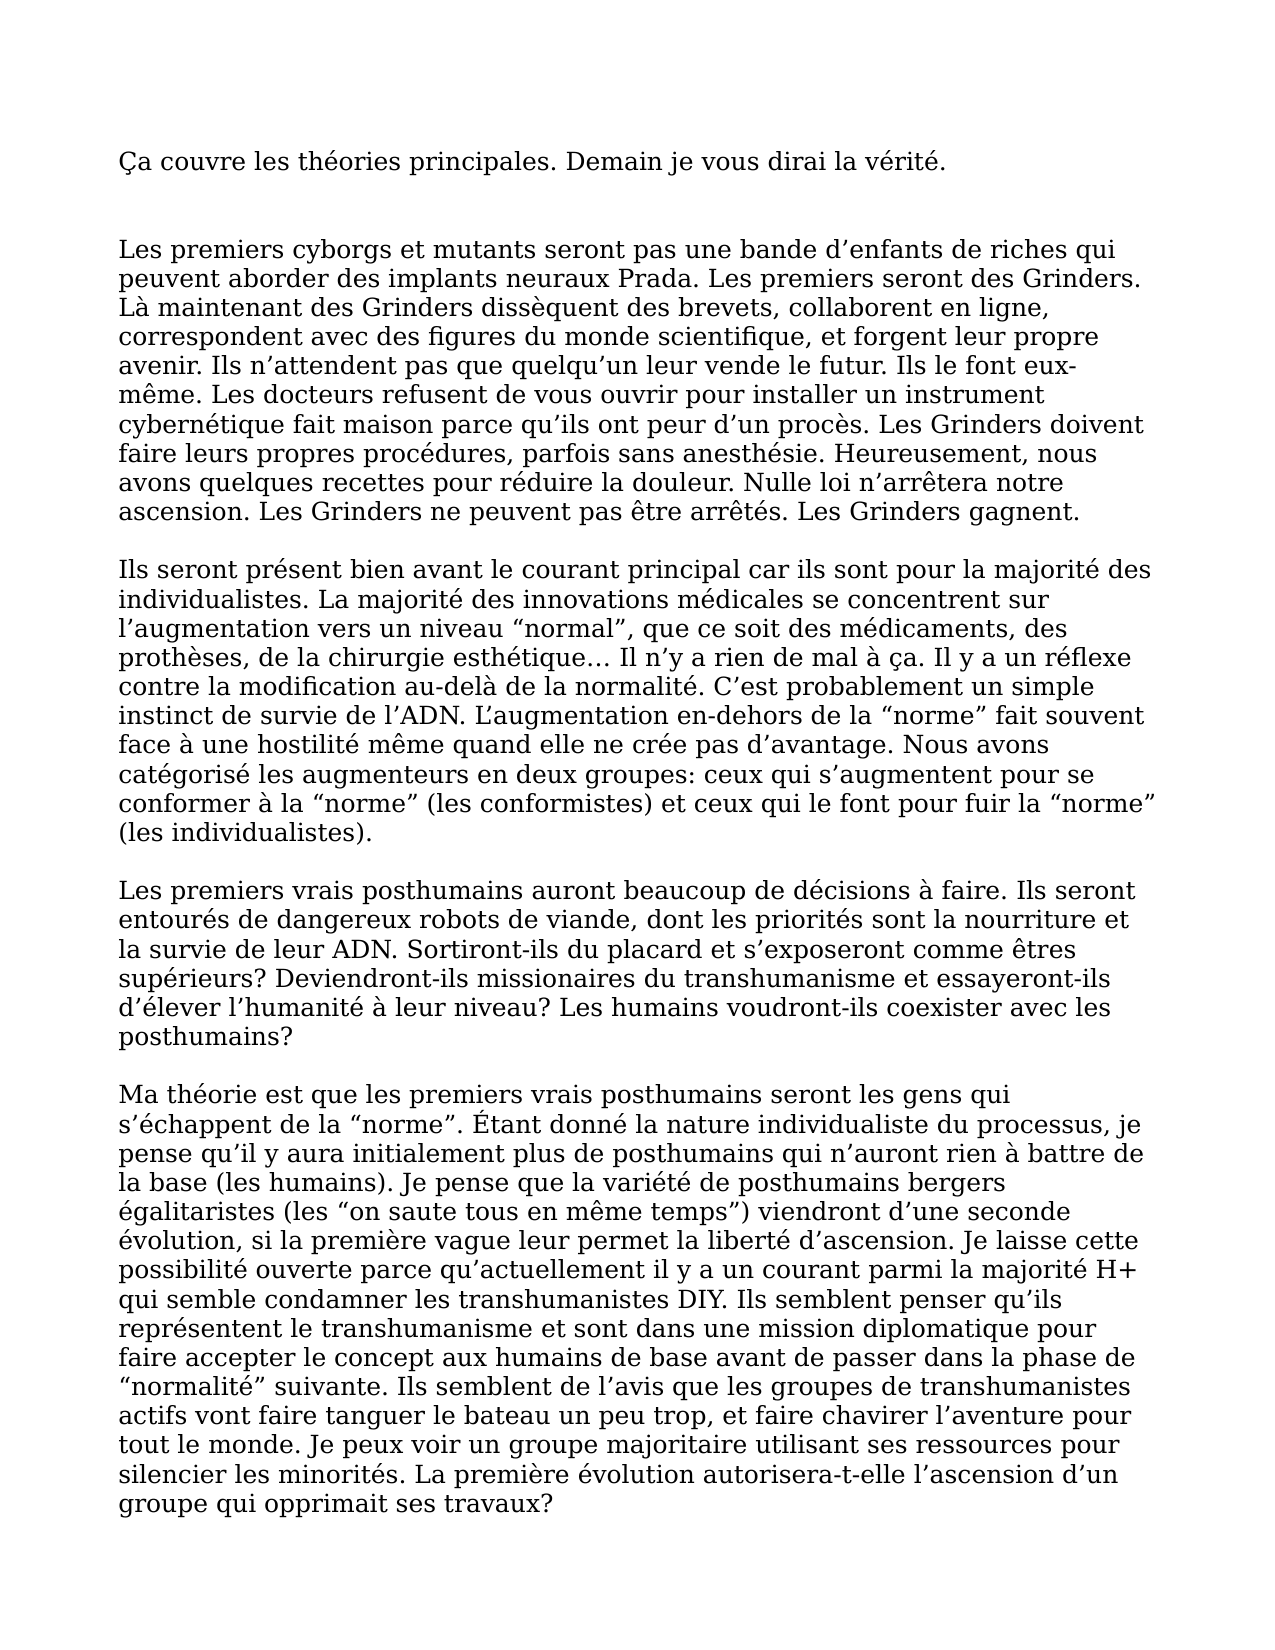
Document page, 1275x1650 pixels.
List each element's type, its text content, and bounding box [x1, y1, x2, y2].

text Les premiers vrais posthumains auront beaucoup de décisions à faire. Ils seront entourés de dangereux robots de viande, dont les priorités sont la nourriture et la survie de leur ADN. Sortiront-ils du placard et s’exposeront comme êtres supérieurs? Deviendront-ils missionaires du transhumanisme et essayeront-ils d’élever l’humanité à leur niveau? Les humains voudront-ils coexister avec les posthumains? [118, 876, 1157, 1051]
text Les premiers cyborgs et mutants seront pas une bande d’enfants de riches qui peuvent aborder des implants neuraux Prada. Les premiers seront des Grinders. Là maintenant des Grinders dissèquent des brevets, collaborent en ligne, correspondent avec des figures du monde scientifique, et forgent leur propre avenir. Ils n’attendent pas que quelqu’un leur vende le futur. Ils le font eux-même. Les docteurs refusent de vous ouvrir pour installer un instrument cybernétique fait maison parce qu’ils ont peur d’un procès. Les Grinders doivent faire leurs propres procédures, parfois sans anesthésie. Heureusement, nous avons quelques recettes pour réduire la douleur. Nulle loi n’arrêtera notre ascension. Les Grinders ne peuvent pas être arrêtés. Les Grinders gagnent. [118, 235, 1157, 526]
text Ils seront présent bien avant le courant principal car ils sont pour la majorité des individualistes. La majorité des innovations médicales se concentrent sur l’augmentation vers un niveau “normal”, que ce soit des médicaments, des prothèses, de la chirurgie esthétique… Il n’y a rien de mal à ça. Il y a un réflexe contre la modification au-delà de la normalité. C’est probablement un simple instinct de survie de l’ADN. L’augmentation en-dehors de la “norme” fait souvent face à une hostilité même quand elle ne crée pas d’avantage. Nous avons catégorisé les augmenteurs en deux groupes: ceux qui s’augmentent pour se conformer à la “norme” (les conformistes) et ceux qui le font pour fuir la “norme” (les individualistes). [118, 556, 1157, 847]
text Ma théorie est que les premiers vrais posthumains seront les gens qui s’échappent de la “norme”. Étant donné la nature individualiste du processus, je pense qu’il y aura initialement plus de posthumains qui n’auront rien à battre de la base (les humains). Je pense que la variété de posthumains bergers égalitaristes (les “on saute tous en même temps”) viendront d’une seconde évolution, si la première vague leur permet la liberté d’ascension. Je laisse cette possibilité ouverte parce qu’actuellement il y a un courant parmi la majorité H+ qui semble condamner les transhumanistes DIY. Ils semblent penser qu’ils représentent le transhumanisme et sont dans une mission diplomatique pour faire accepter le concept aux humains de base avant de passer dans la phase de “normalité” suivante. Ils semblent de l’avis que les groupes de transhumanistes actifs vont faire tanguer le bateau un peu trop, et faire chavirer l’aventure pour tout le monde. Je peux voir un groupe majoritaire utilisant ses ressources pour silencier les minorités. La première évolution autorisera-t-elle l’ascension d’un groupe qui opprimait ses travaux? [118, 1081, 1157, 1518]
text Ça couvre les théories principales. Demain je vous dirai la vérité. [118, 147, 1157, 176]
